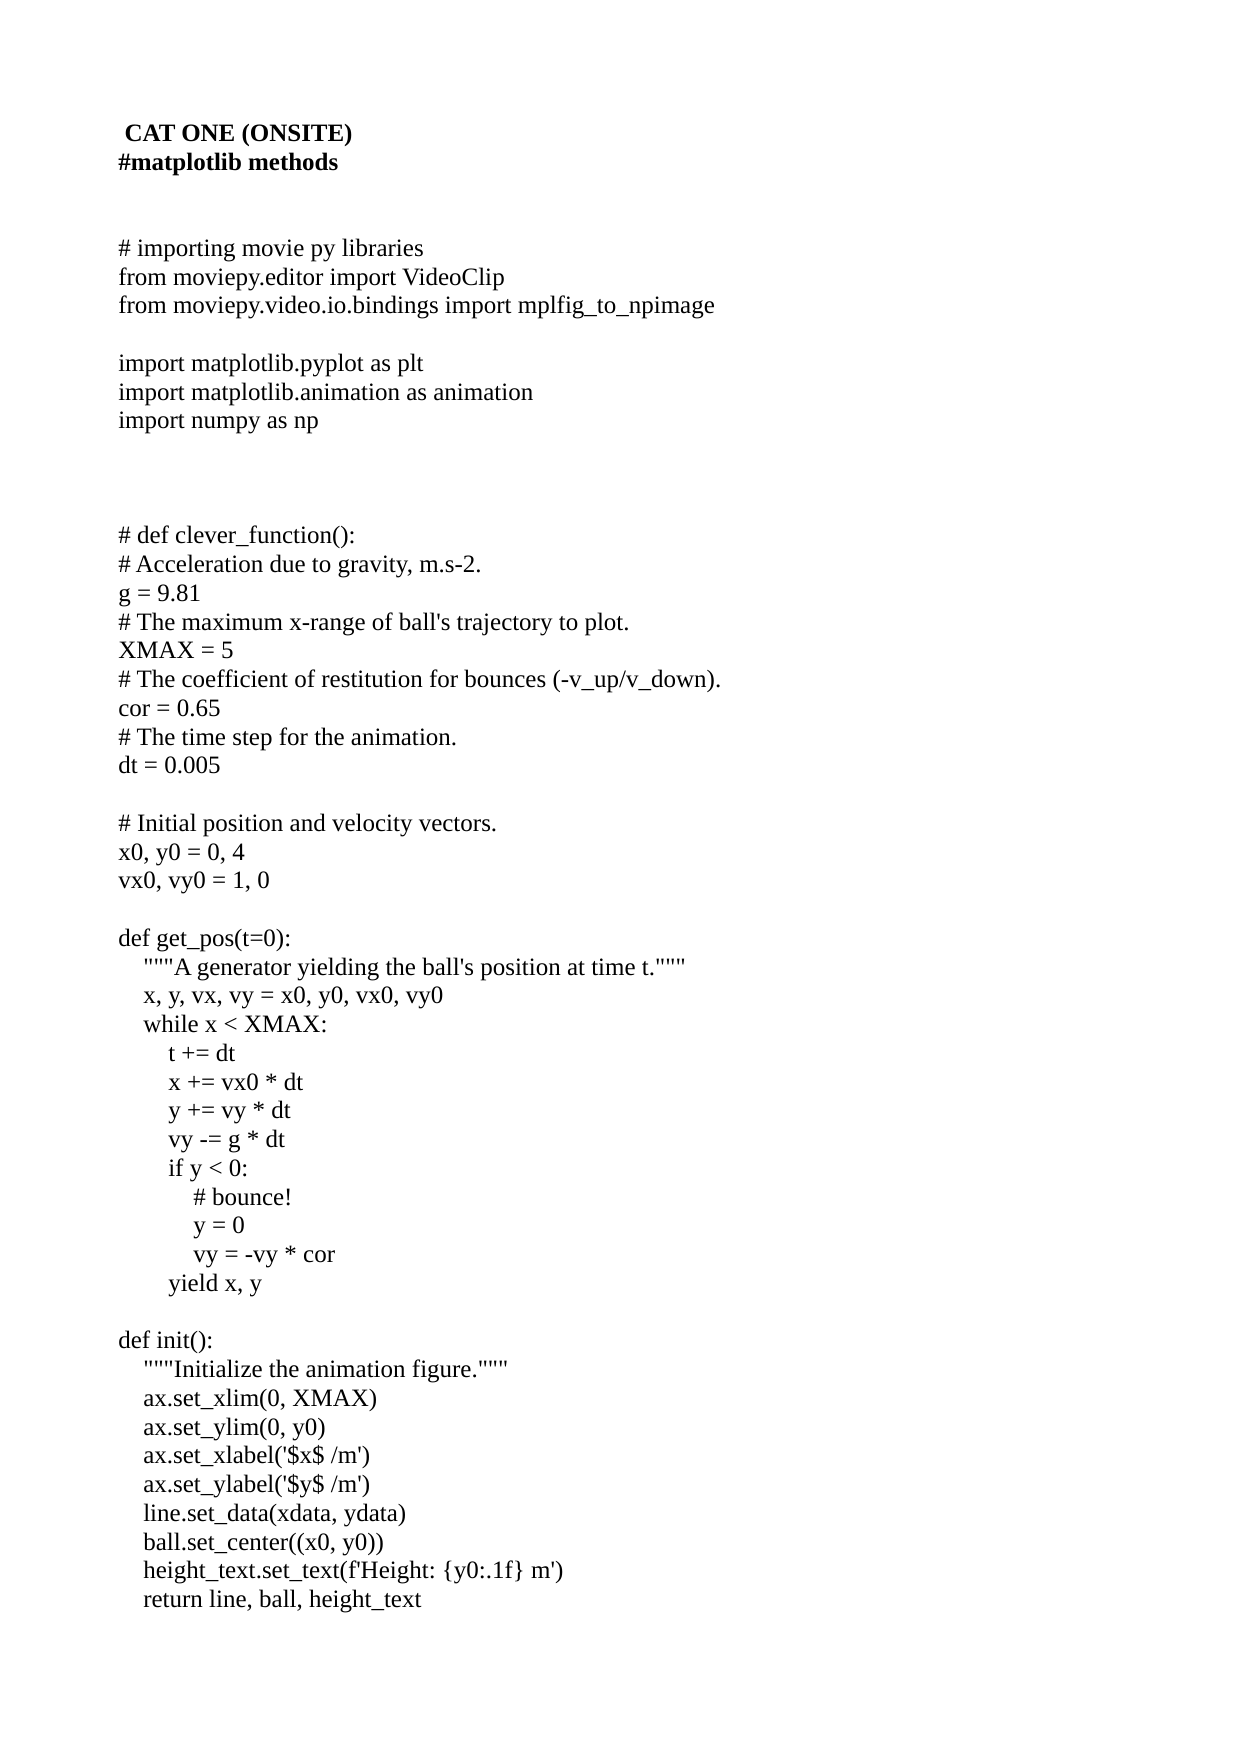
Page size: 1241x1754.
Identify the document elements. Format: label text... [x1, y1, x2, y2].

text from moviepy.editor import VideoClip [118, 262, 1122, 291]
text ax.set_xlim(0, XMAX) [118, 1383, 1122, 1412]
text yield x, y [118, 1268, 1122, 1297]
text # The coefficient of restitution for bounces (-v_up/v_down). [118, 664, 1122, 693]
text # def clever_function(): [118, 521, 1122, 549]
text # Initial position and velocity vectors. [118, 808, 1122, 837]
text g = 9.81 [118, 578, 1122, 607]
text cor = 0.65 [118, 693, 1122, 722]
text y += vy * dt [118, 1096, 1122, 1124]
text # importing movie py libraries [118, 233, 1122, 262]
text x, y, vx, vy = x0, y0, vx0, vy0 [118, 981, 1122, 1009]
text x += vx0 * dt [118, 1067, 1122, 1096]
text if y < 0: [118, 1153, 1122, 1182]
text """A generator yielding the ball's position at time t.""" [118, 952, 1122, 981]
text ax.set_ylabel('$y$ /m') [118, 1469, 1122, 1498]
text from moviepy.video.io.bindings import mplfig_to_npimage [118, 291, 1122, 319]
text def get_pos(t=0): [118, 923, 1122, 952]
text ax.set_ylim(0, y0) [118, 1412, 1122, 1441]
text def init(): [118, 1326, 1122, 1354]
text """Initialize the animation figure.""" [118, 1354, 1122, 1383]
text import matplotlib.pyplot as plt [118, 348, 1122, 377]
text height_text.set_text(f'Height: {y0:.1f} m') [118, 1556, 1122, 1584]
text vx0, vy0 = 1, 0 [118, 866, 1122, 894]
text ball.set_center((x0, y0)) [118, 1527, 1122, 1556]
text # Acceleration due to gravity, m.s-2. [118, 549, 1122, 578]
text CAT ONE (ONSITE) [118, 118, 1122, 147]
text XMAX = 5 [118, 636, 1122, 664]
text # The maximum x-range of ball's trajectory to plot. [118, 607, 1122, 636]
text # bounce! [118, 1182, 1122, 1211]
text line.set_data(xdata, ydata) [118, 1498, 1122, 1527]
text ax.set_xlabel('$x$ /m') [118, 1441, 1122, 1469]
text y = 0 [118, 1211, 1122, 1239]
text x0, y0 = 0, 4 [118, 837, 1122, 866]
text t += dt [118, 1038, 1122, 1067]
text vy -= g * dt [118, 1124, 1122, 1153]
text # The time step for the animation. [118, 722, 1122, 751]
text import numpy as np [118, 406, 1122, 434]
text dt = 0.005 [118, 751, 1122, 779]
text while x < XMAX: [118, 1009, 1122, 1038]
text import matplotlib.animation as animation [118, 377, 1122, 406]
text #matplotlib methods [118, 147, 1122, 176]
text return line, ball, height_text [118, 1584, 1122, 1613]
text vy = -vy * cor [118, 1239, 1122, 1268]
